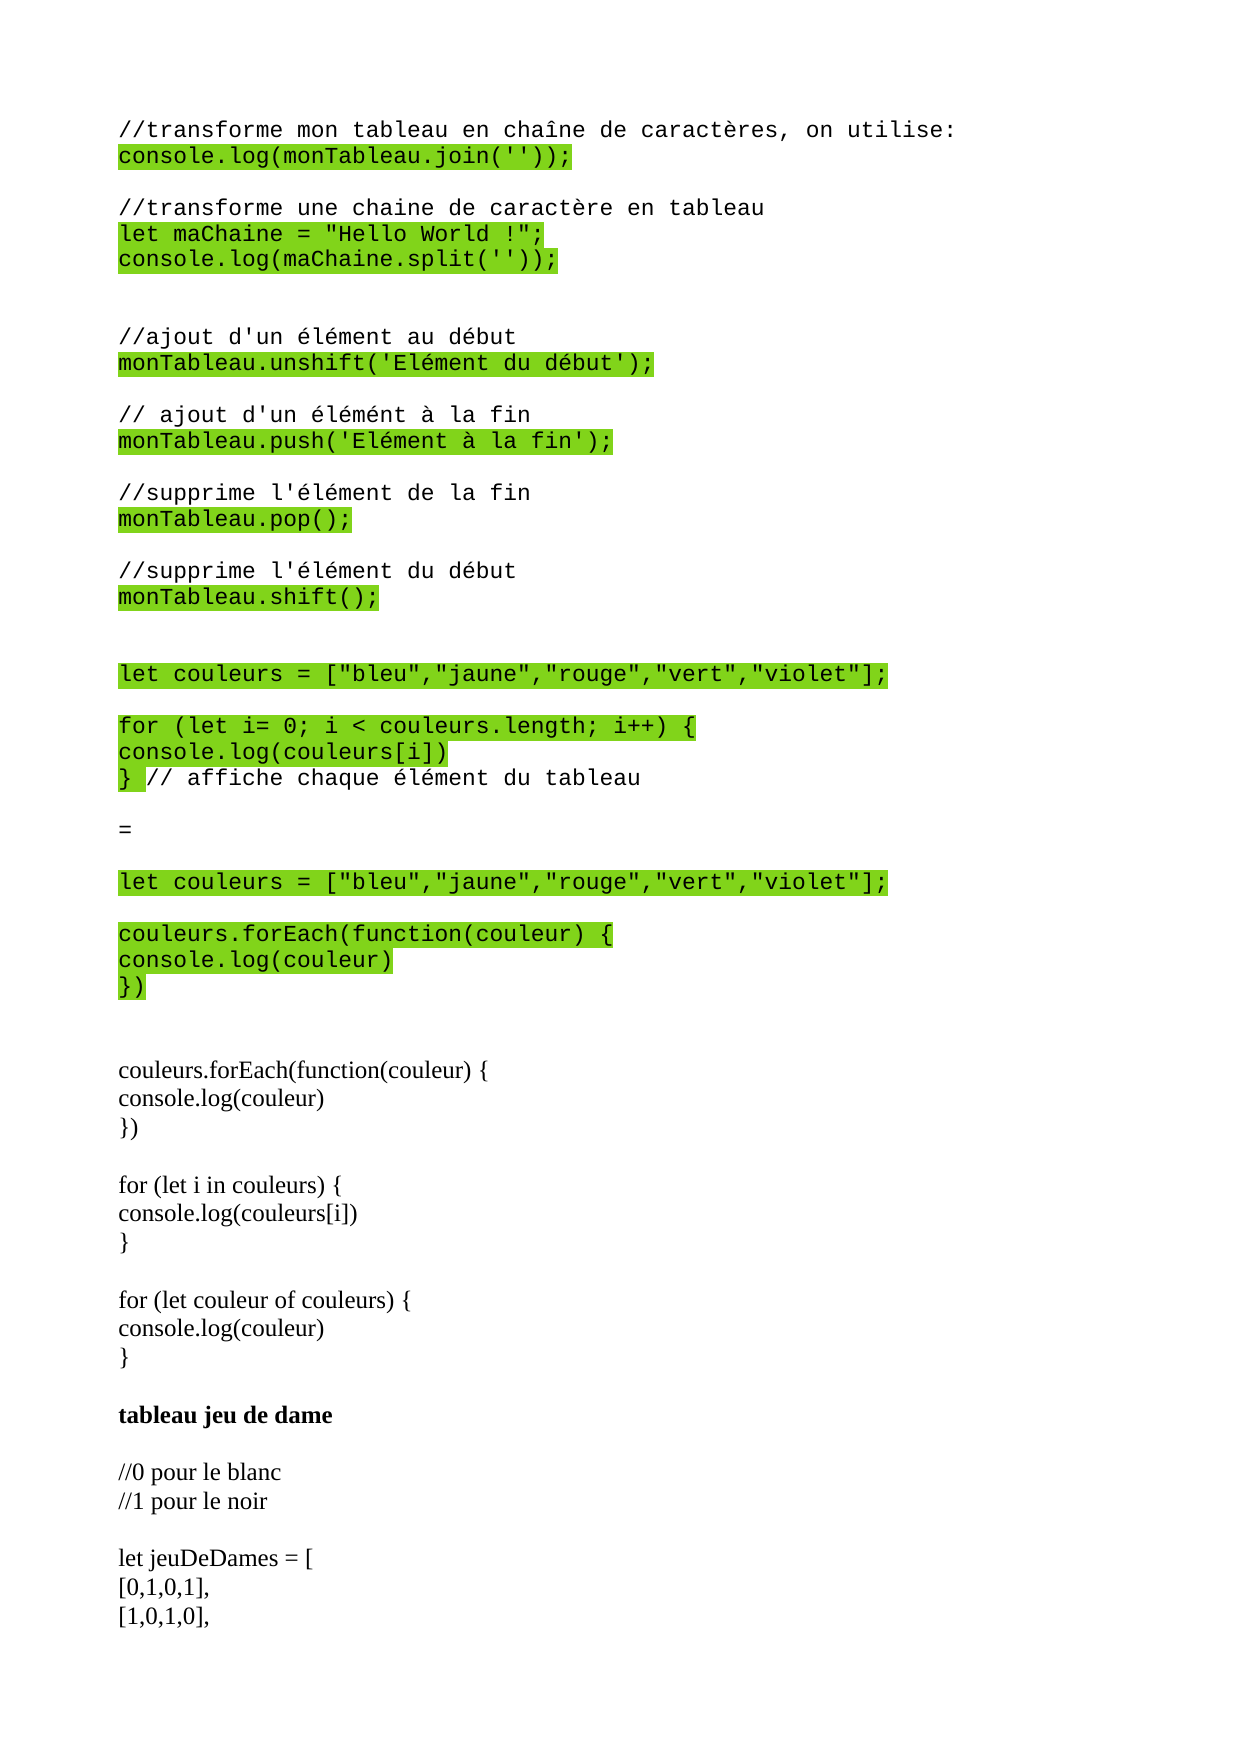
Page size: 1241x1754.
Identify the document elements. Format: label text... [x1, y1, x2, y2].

text console.log(couleur) [118, 948, 1122, 974]
text monTableau.pop(); [118, 507, 1122, 533]
text for (let couleur of couleurs) { [118, 1285, 1122, 1313]
text [1,0,1,0], [118, 1601, 1122, 1630]
text monTableau.unshift('Elément du début'); [118, 352, 1122, 377]
text //supprime l'élément du début [118, 559, 1122, 585]
text couleurs.forEach(function(couleur) { [118, 1055, 1122, 1083]
text let couleurs = ["bleu","jaune","rouge","vert","violet"]; [118, 870, 1122, 896]
text = [118, 818, 1122, 844]
text tableau jeu de dame [118, 1400, 1122, 1428]
text //supprime l'élément de la fin [118, 481, 1122, 507]
text monTableau.push('Elément à la fin'); [118, 429, 1122, 455]
text monTableau.shift(); [118, 585, 1122, 611]
text }) [118, 974, 1122, 1000]
text let jeuDeDames = [ [118, 1543, 1122, 1572]
text let couleurs = ["bleu","jaune","rouge","vert","violet"]; [118, 663, 1122, 689]
text let maChaine = "Hello World !"; [118, 222, 1122, 248]
text for (let i in couleurs) { [118, 1170, 1122, 1198]
text //1 pour le noir [118, 1486, 1122, 1515]
text couleurs.forEach(function(couleur) { [118, 922, 1122, 948]
text } // affiche chaque élément du tableau [118, 767, 1122, 792]
text console.log(couleurs[i]) [118, 1198, 1122, 1227]
text //transforme une chaine de caractère en tableau [118, 196, 1122, 222]
text console.log(maChaine.split('')); [118, 248, 1122, 274]
text console.log(couleur) [118, 1313, 1122, 1342]
text //ajout d'un élément au début [118, 326, 1122, 352]
text console.log(monTableau.join('')); [118, 144, 1122, 170]
text //0 pour le blanc [118, 1457, 1122, 1486]
text } [118, 1342, 1122, 1371]
text }) [118, 1112, 1122, 1141]
text [0,1,0,1], [118, 1572, 1122, 1601]
text } [118, 1227, 1122, 1256]
text console.log(couleurs[i]) [118, 741, 1122, 767]
text //transforme mon tableau en chaîne de caractères, on utilise: [118, 118, 1122, 144]
text console.log(couleur) [118, 1083, 1122, 1112]
text // ajout d'un élémént à la fin [118, 403, 1122, 429]
text for (let i= 0; i < couleurs.length; i++) { [118, 715, 1122, 741]
